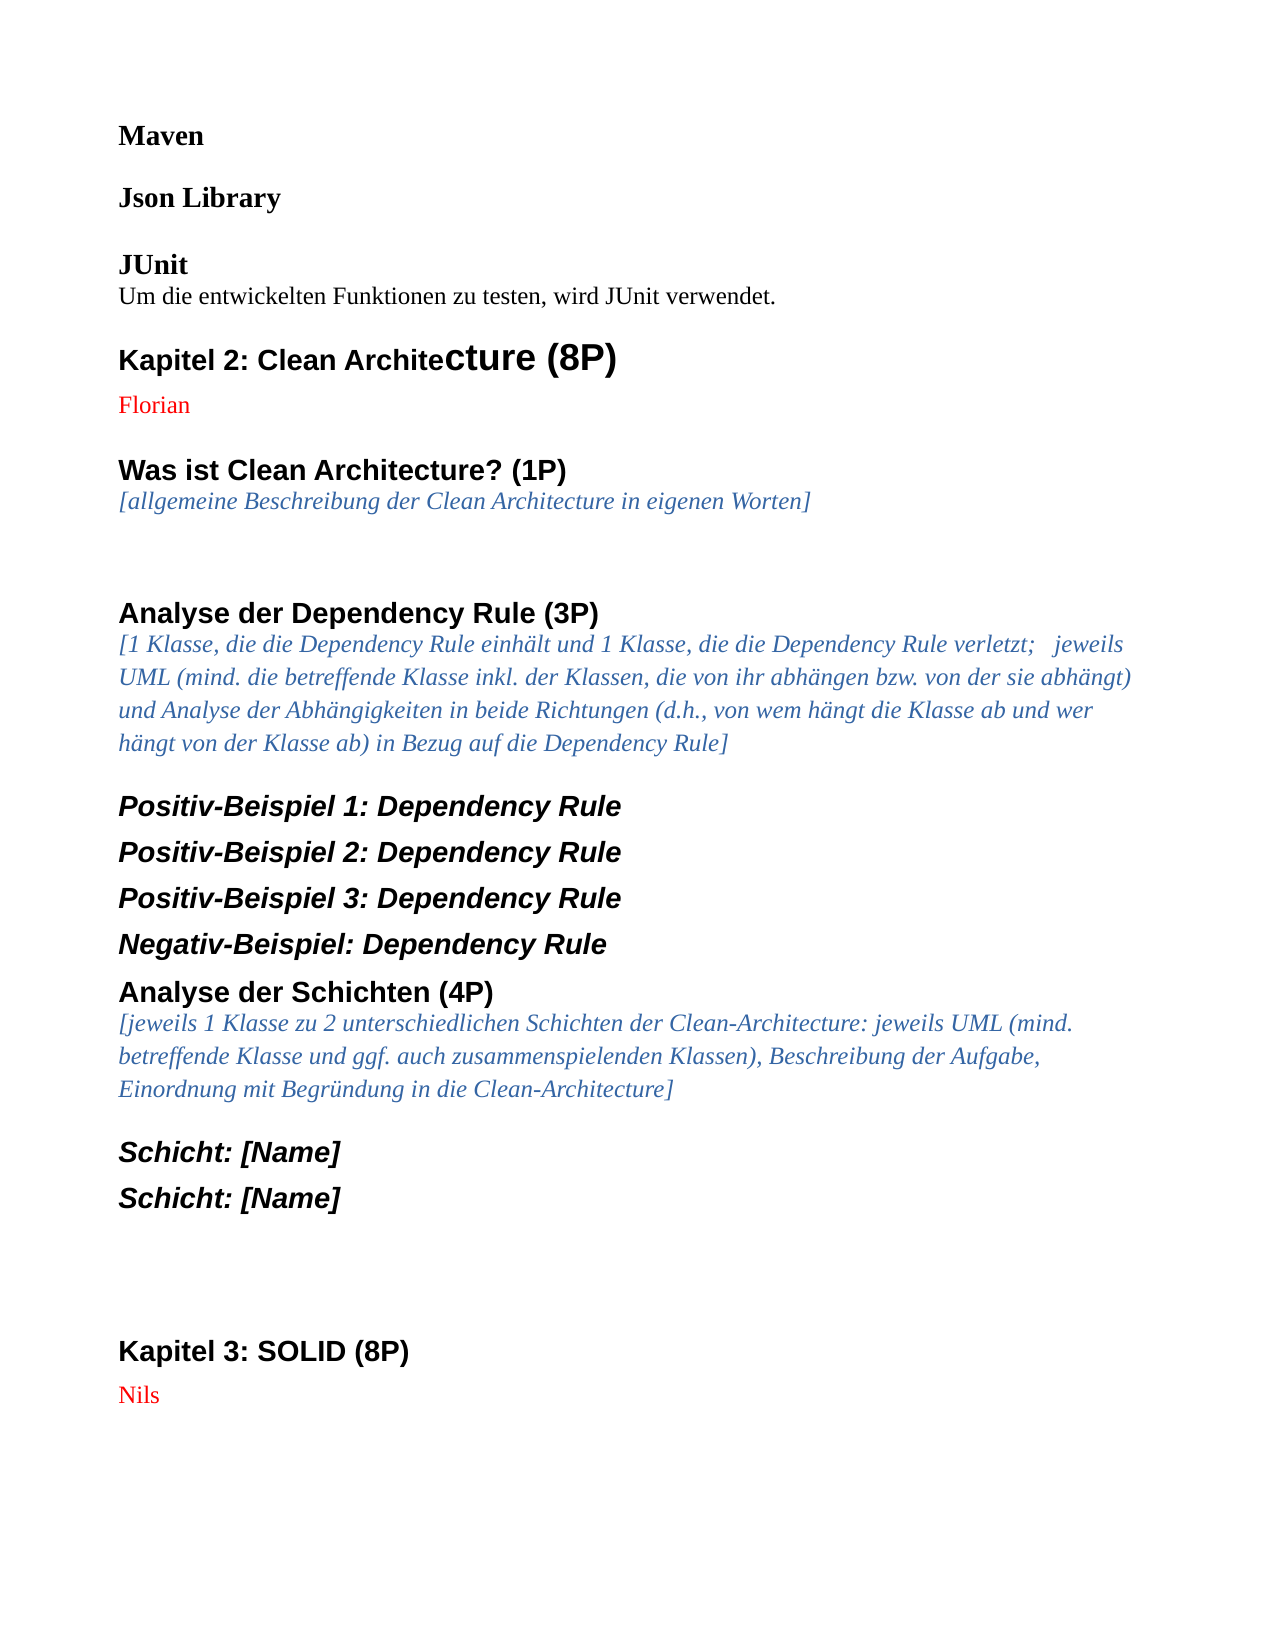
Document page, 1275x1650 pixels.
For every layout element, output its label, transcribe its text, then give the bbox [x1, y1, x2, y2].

text Nils [118, 1380, 1157, 1409]
subtitle Analyse der Schichten (4P) [118, 975, 1157, 1008]
subtitle Kapitel 2: Clean Architecture (8P) [118, 335, 1157, 378]
subtitle Negativ-Beispiel: Dependency Rule [118, 927, 1157, 960]
text [1 Klasse, die die Dependency Rule einhält und 1 Klasse, die die Dependency Rule verletzt; jeweils UML (mind. die betreffende Klasse inkl. der Klassen, die von ihr abhängen bzw. von der sie abhängt) und Analyse der Abhängigkeiten in beide Richtungen (d.h., von wem hängt die Klasse ab und wer hängt von der Klasse ab) in Bezug auf die Dependency Rule] [118, 629, 1157, 757]
subtitle Positiv-Beispiel 1: Dependency Rule [118, 789, 1157, 822]
text JUnit [118, 247, 1157, 281]
subtitle Was ist Clean Architecture? (1P) [118, 453, 1157, 486]
subtitle Positiv-Beispiel 2: Dependency Rule [118, 835, 1157, 868]
subtitle Schicht: [Name] [118, 1134, 1157, 1168]
subtitle Kapitel 3: SOLID (8P) [118, 1334, 1157, 1368]
text [allgemeine Beschreibung der Clean Architecture in eigenen Worten] [118, 486, 1157, 515]
text Florian [118, 390, 1157, 419]
subtitle Positiv-Beispiel 3: Dependency Rule [118, 881, 1157, 914]
subtitle Schicht: [Name] [118, 1181, 1157, 1214]
text Json Library [118, 180, 1157, 214]
text [jeweils 1 Klasse zu 2 unterschiedlichen Schichten der Clean-Architecture: jeweils UML (mind. betreffende Klasse und ggf. auch zusammenspielenden Klassen), Beschreibung der Aufgabe, Einordnung mit Begründung in die Clean-Architecture] [118, 1008, 1157, 1103]
text Maven [118, 118, 1157, 152]
subtitle Analyse der Dependency Rule (3P) [118, 596, 1157, 629]
text Um die entwickelten Funktionen zu testen, wird JUnit verwendet. [118, 281, 1157, 310]
